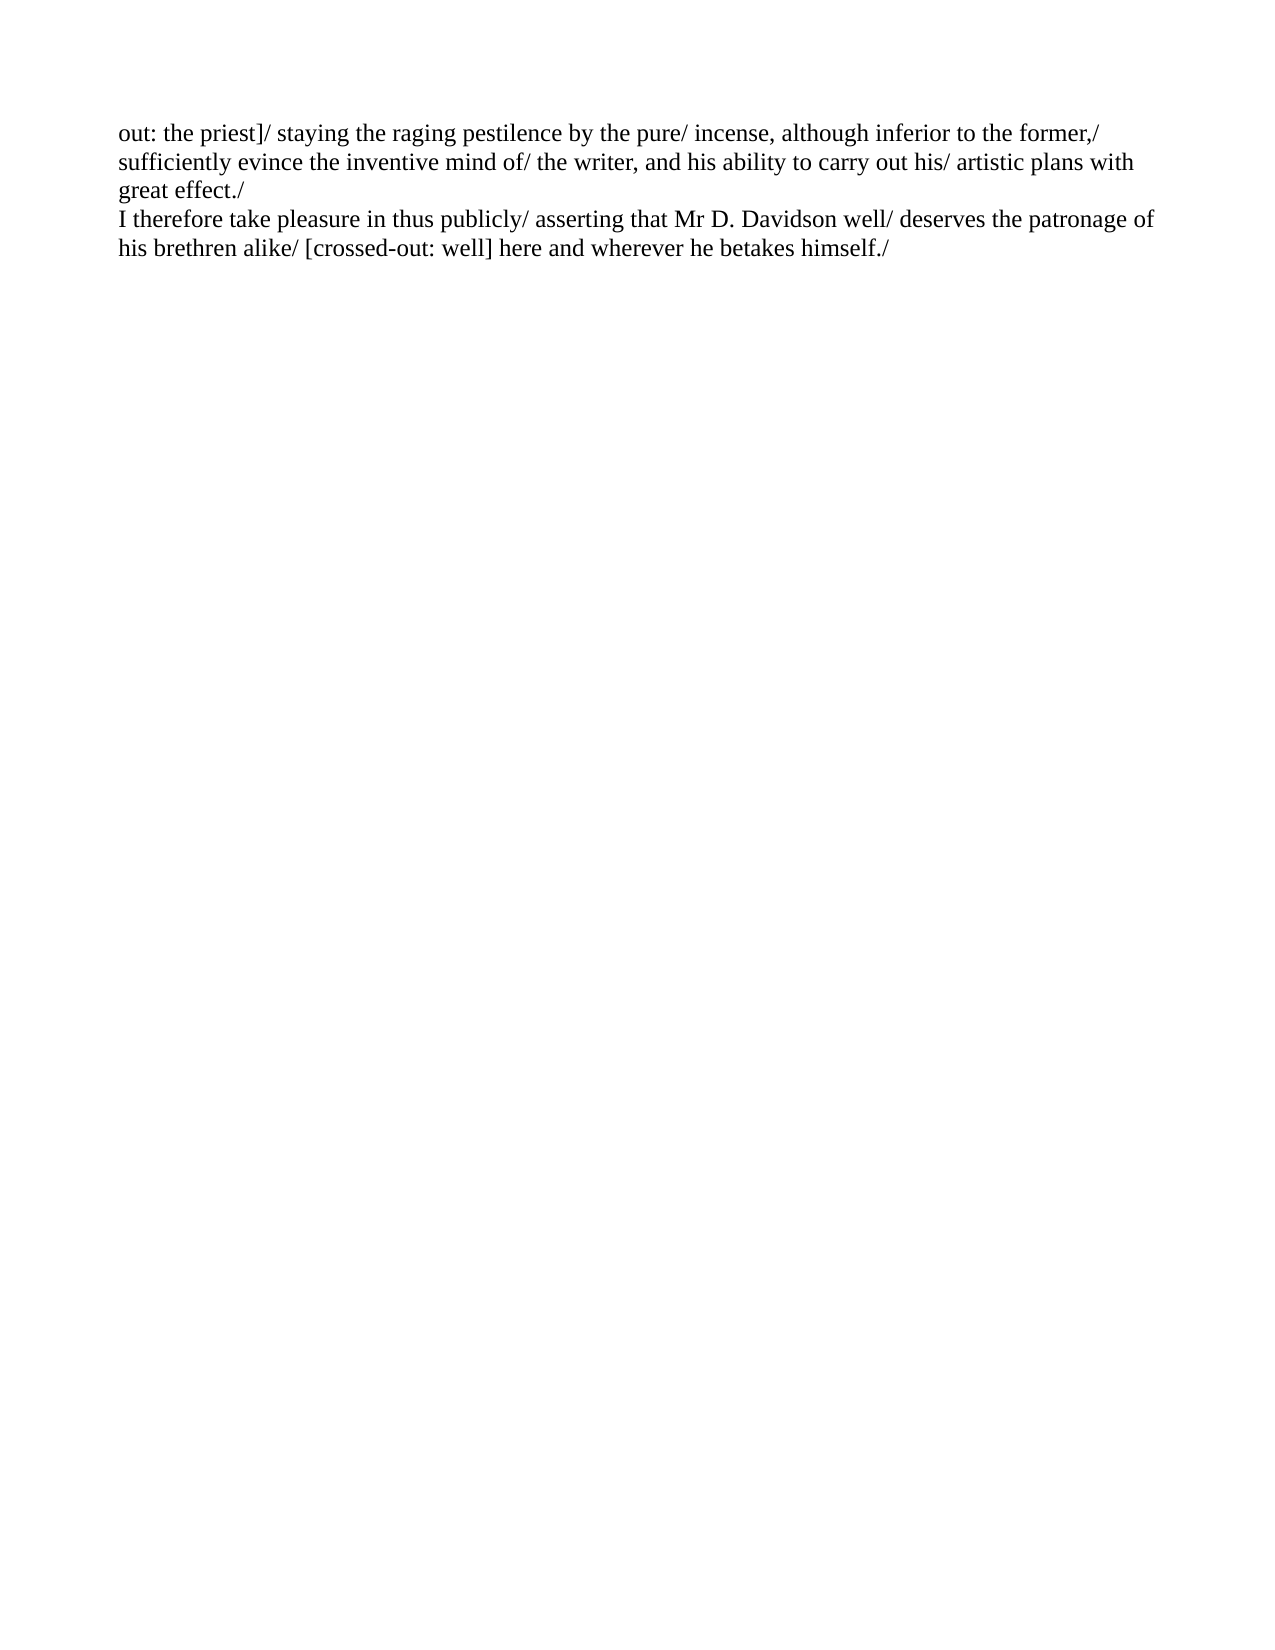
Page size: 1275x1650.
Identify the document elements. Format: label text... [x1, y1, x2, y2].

text I therefore take pleasure in thus publicly/ asserting that Mr D. Davidson well/ deserves the patronage of his brethren alike/ [crossed-out: well] here and wherever he betakes himself./ [118, 204, 1157, 262]
text out: the priest]/ staying the raging pestilence by the pure/ incense, although inferior to the former,/ sufficiently evince the inventive mind of/ the writer, and his ability to carry out his/ artistic plans with great effect./ [118, 118, 1157, 204]
